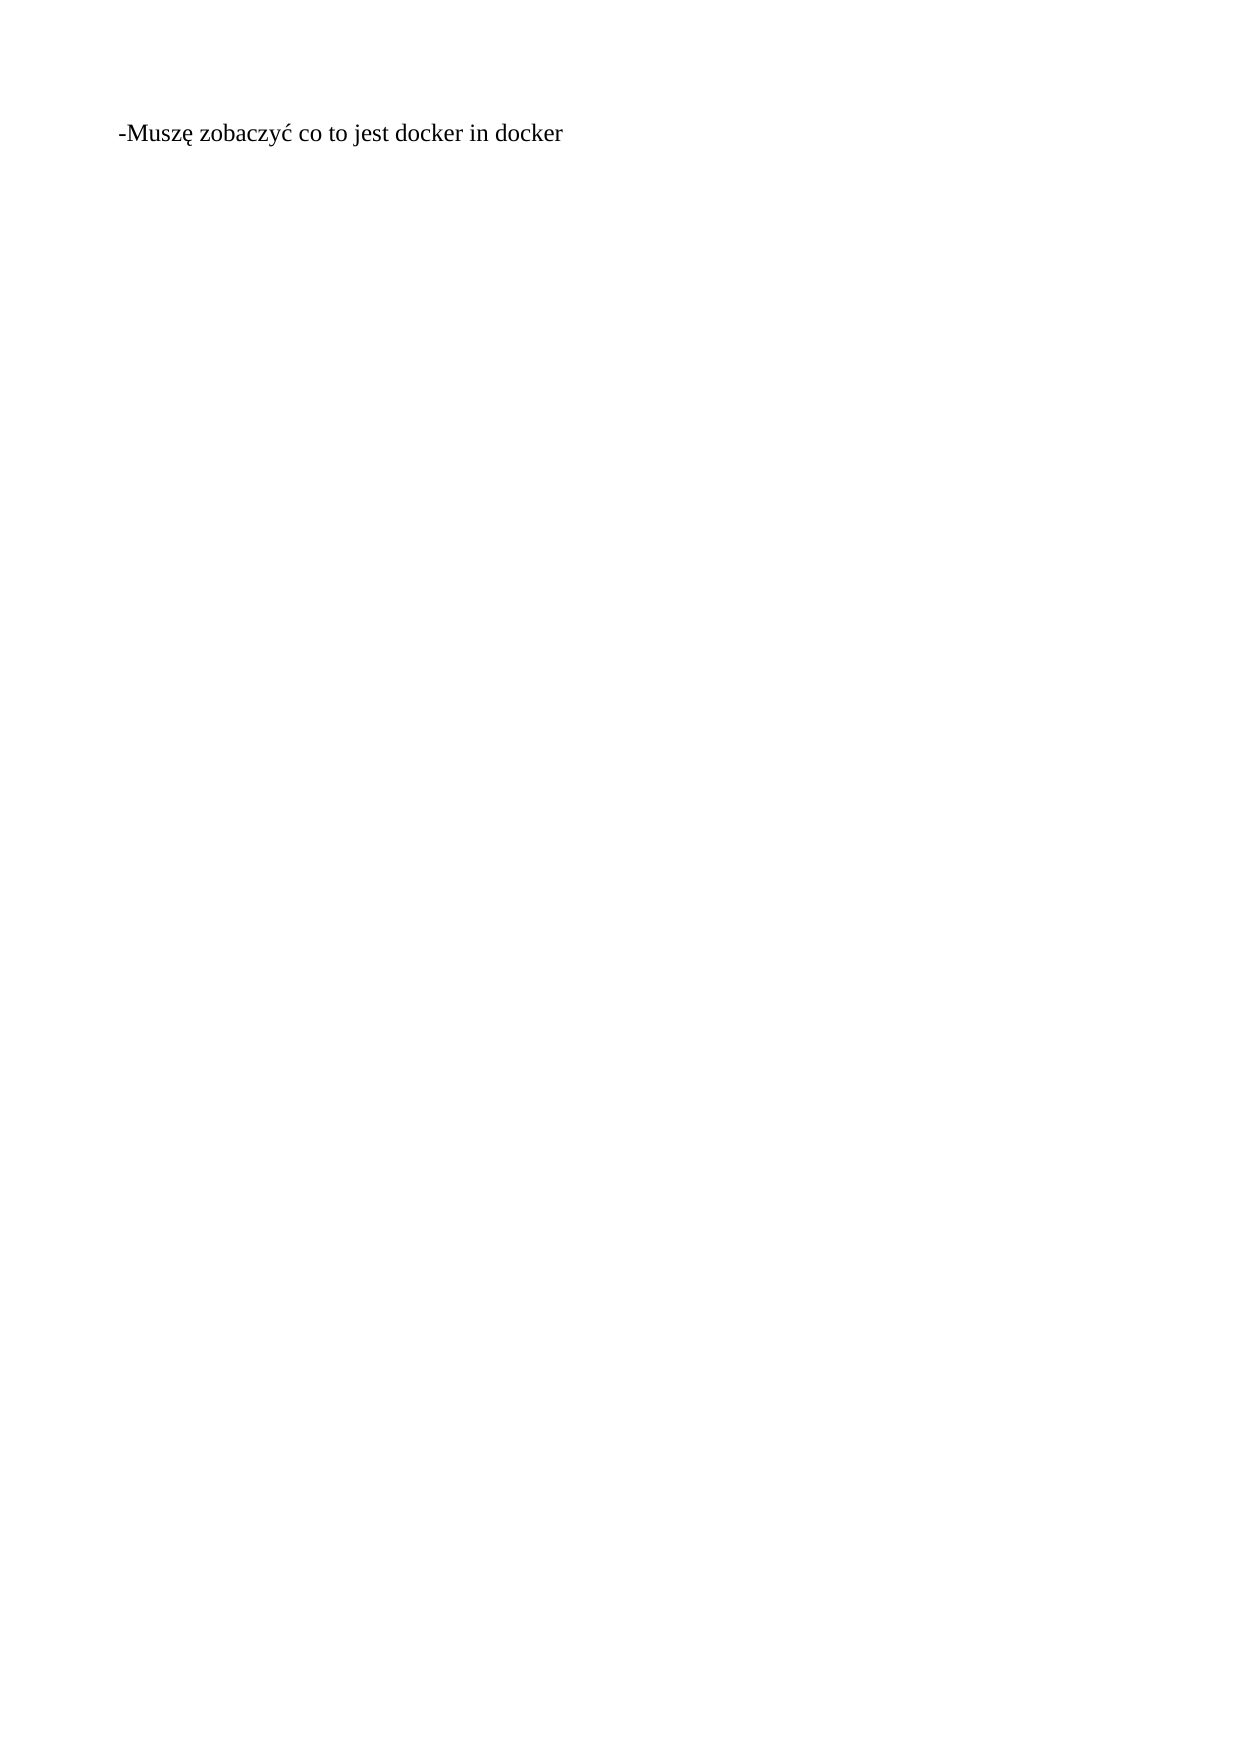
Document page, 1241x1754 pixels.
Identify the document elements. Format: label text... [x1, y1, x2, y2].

text -Muszę zobaczyć co to jest docker in docker [118, 118, 1122, 147]
